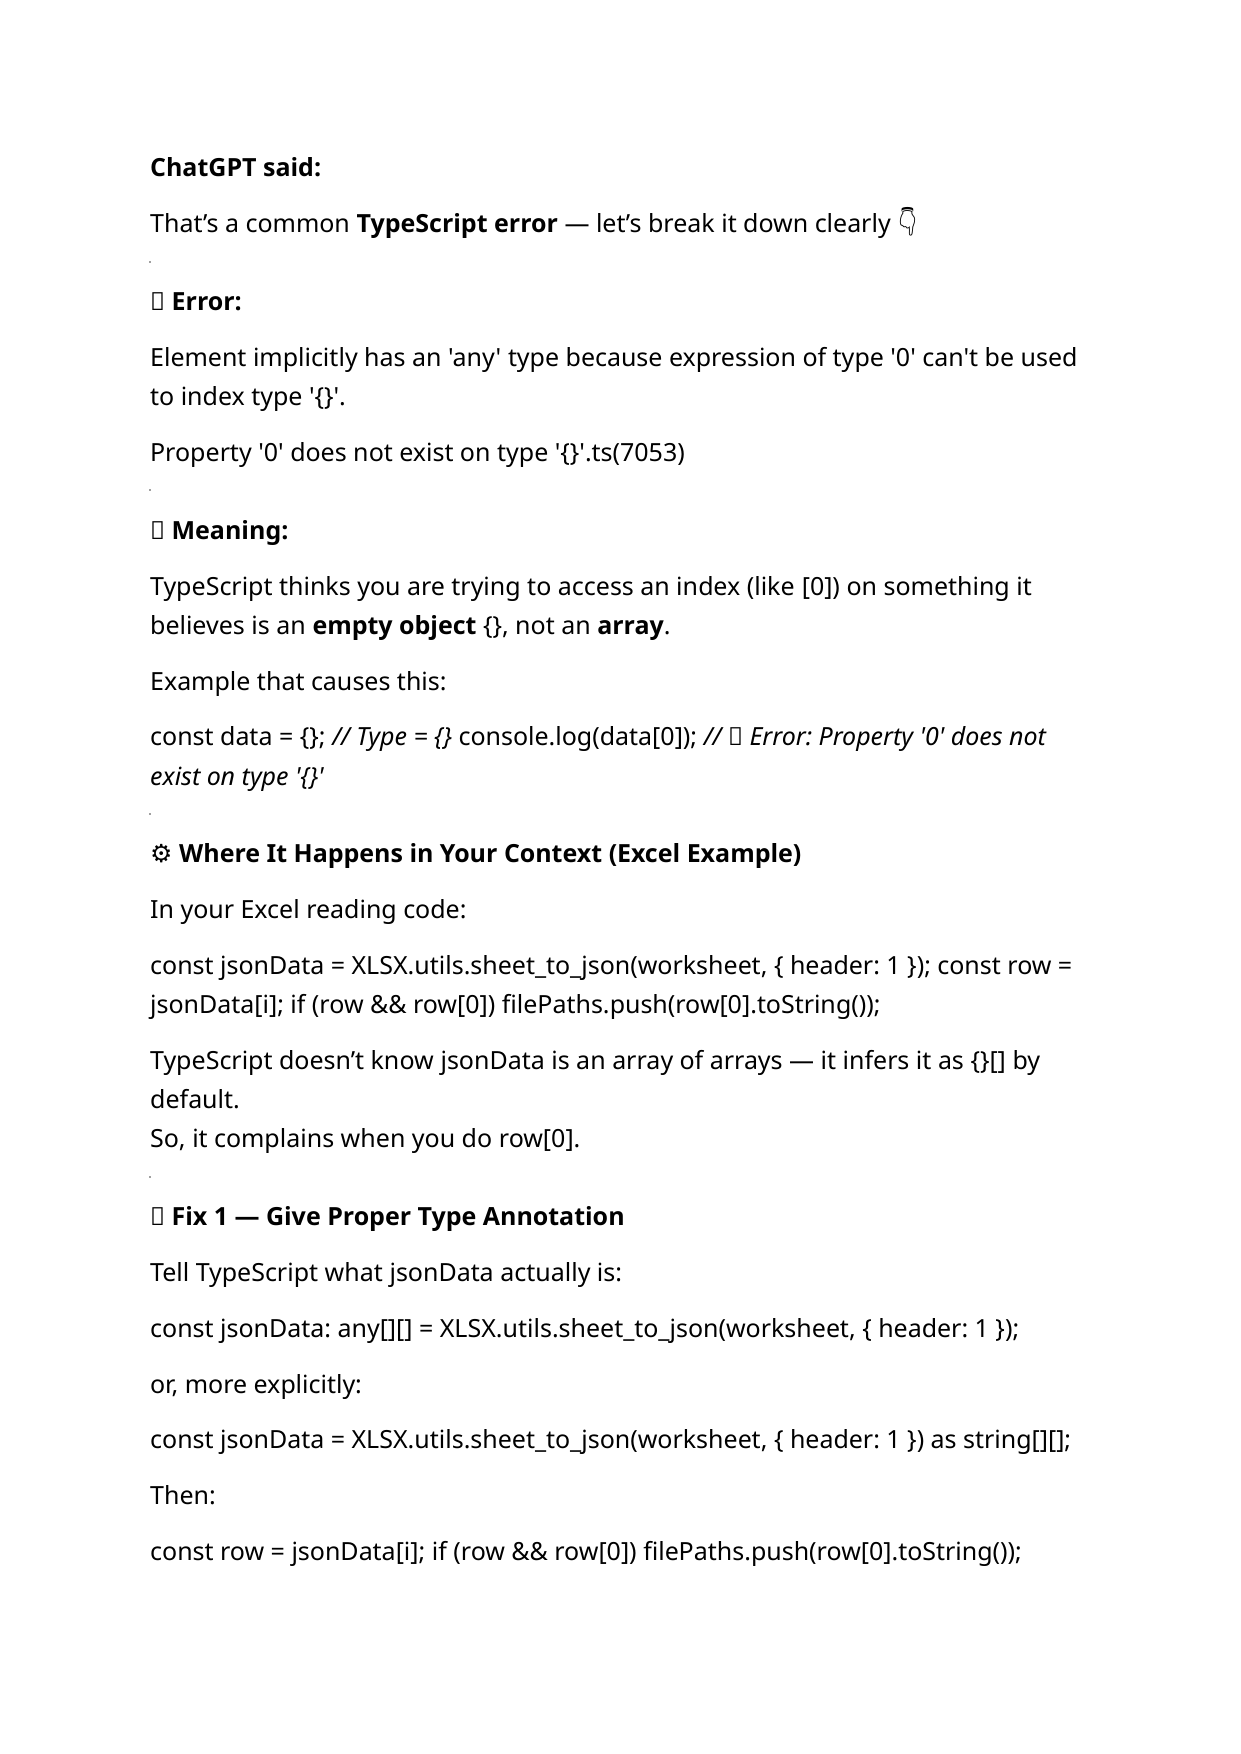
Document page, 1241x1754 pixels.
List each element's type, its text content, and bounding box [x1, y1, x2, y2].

text TypeScript thinks you are trying to access an index (like [0]) on something it believes is an empty object {}, not an array. [150, 568, 1090, 641]
text ✅ Fix 1 — Give Proper Type Annotation [150, 1199, 1090, 1233]
text 💡 Meaning: [150, 512, 1090, 546]
text Then: [150, 1478, 1090, 1512]
text In your Excel reading code: [150, 892, 1090, 926]
text const row = jsonData[i]; if (row && row[0]) filePaths.push(row[0].toString()); [150, 1534, 1090, 1568]
text const jsonData: any[][] = XLSX.utils.sheet_to_json(worksheet, { header: 1 }); [150, 1310, 1090, 1344]
text or, more explicitly: [150, 1366, 1090, 1400]
text ❌ Error: [150, 284, 1090, 318]
text const jsonData = XLSX.utils.sheet_to_json(worksheet, { header: 1 }) as string[][]; [150, 1422, 1090, 1456]
text Example that causes this: [150, 663, 1090, 697]
text TypeScript doesn’t know jsonData is an array of arrays — it infers it as {}[] by default. So, it complains when you do row[0]. [150, 1043, 1090, 1155]
text That’s a common TypeScript error — let’s break it down clearly 👇 [150, 206, 1090, 240]
text const data = {}; // Type = {} console.log(data[0]); // ❌ Error: Property '0' does not exist on type '{}' [150, 719, 1090, 792]
text const jsonData = XLSX.utils.sheet_to_json(worksheet, { header: 1 }); const row = jsonData[i]; if (row && row[0]) filePaths.push(row[0].toString()); [150, 948, 1090, 1021]
text ChatGPT said: [150, 150, 1090, 184]
text Element implicitly has an 'any' type because expression of type '0' can't be used to index type '{}'. [150, 339, 1090, 413]
text ⚙️ Where It Happens in Your Context (Excel Example) [150, 836, 1090, 870]
text Tell TypeScript what jsonData actually is: [150, 1254, 1090, 1289]
text Property '0' does not exist on type '{}'.ts(7053) [150, 434, 1090, 468]
